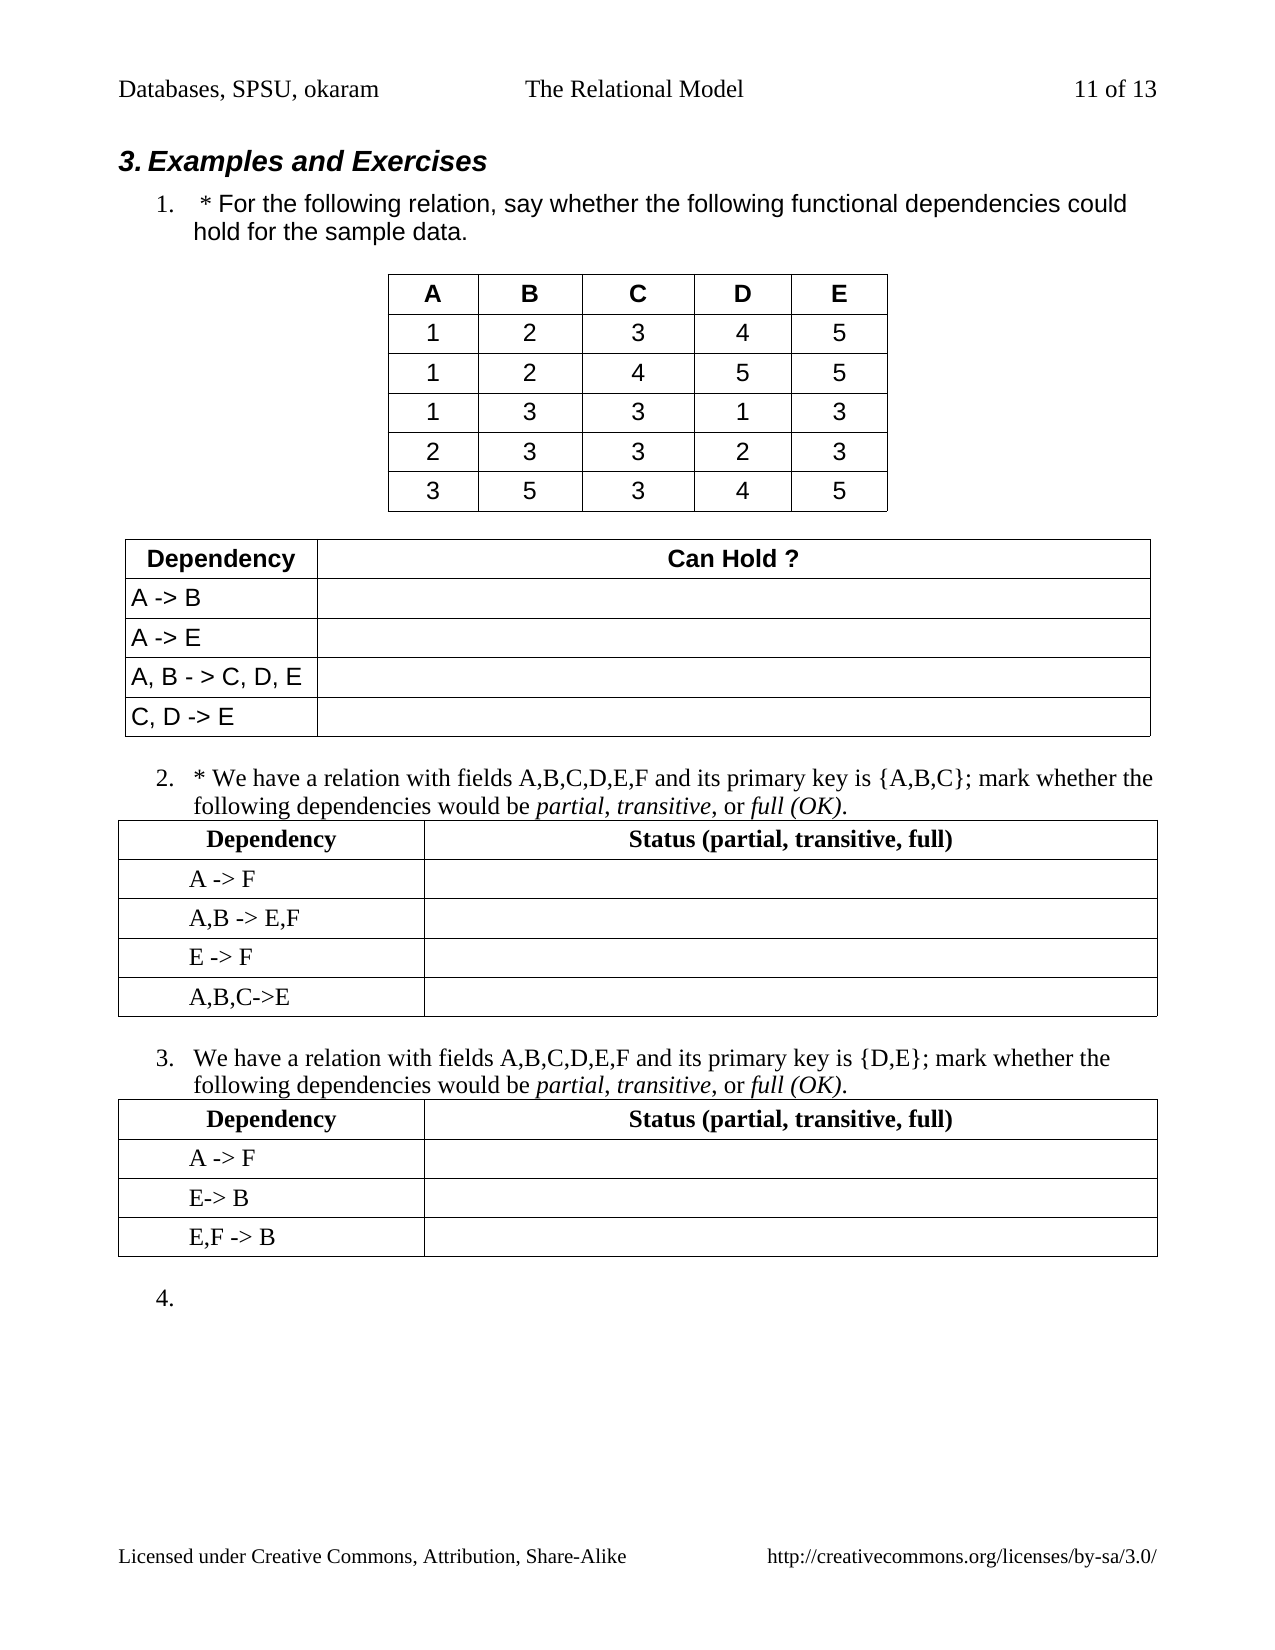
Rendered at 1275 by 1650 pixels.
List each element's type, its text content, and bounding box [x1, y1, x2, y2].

table_cell A -> F [119, 1140, 424, 1178]
table_cell 2 [695, 433, 791, 471]
table_cell 5 [792, 354, 887, 392]
subtitle Examples and Exercises [118, 145, 1157, 178]
table_cell A -> B [126, 579, 317, 618]
table_cell 3 [583, 433, 694, 471]
table_cell 5 [792, 472, 887, 511]
table_header Status (partial, transitive, full) [425, 1100, 1157, 1138]
table_header Dependency [126, 540, 317, 578]
table_cell 1 [695, 394, 791, 432]
table_header Can Hold ? [318, 540, 1150, 578]
table_cell [318, 579, 1150, 618]
table_cell C, D -> E [126, 698, 317, 736]
table_header E [792, 275, 887, 313]
table_header C [583, 275, 694, 313]
table_cell 3 [792, 394, 887, 432]
table_cell 4 [583, 354, 694, 392]
table_cell [318, 619, 1150, 657]
table_cell 3 [583, 394, 694, 432]
table_header B [479, 275, 582, 313]
table_cell [425, 939, 1157, 977]
table_cell 5 [695, 354, 791, 392]
table_cell 3 [479, 394, 582, 432]
table_cell [318, 698, 1150, 736]
table_cell A -> E [126, 619, 317, 657]
table_cell 4 [695, 472, 791, 511]
table_cell [425, 1140, 1157, 1178]
table_cell [425, 978, 1157, 1016]
table_cell 3 [583, 315, 694, 353]
table_cell A,B,C->E [119, 978, 424, 1016]
table_header Dependency [119, 1100, 424, 1138]
table_cell E-> B [119, 1179, 424, 1217]
table_header Status (partial, transitive, full) [425, 821, 1157, 859]
table_cell [425, 1218, 1157, 1256]
list We have a relation with fields A,B,C,D,E,F and its primary key is {D,E}; mark whether the following dependencies would be partial, transitive, or full (OK). [156, 1044, 1157, 1099]
table_cell 2 [479, 315, 582, 353]
table_cell [425, 860, 1157, 898]
table_header Dependency [119, 821, 424, 859]
table_cell 2 [479, 354, 582, 392]
table_header A [389, 275, 478, 313]
table_cell E,F -> B [119, 1218, 424, 1256]
table_cell 3 [389, 472, 478, 511]
table_cell A,B -> E,F [119, 899, 424, 937]
table_cell 1 [389, 354, 478, 392]
table_header D [695, 275, 791, 313]
table_cell 3 [792, 433, 887, 471]
table_cell 3 [583, 472, 694, 511]
table_cell 3 [479, 433, 582, 471]
table_cell [425, 1179, 1157, 1217]
table_cell E -> F [119, 939, 424, 977]
table_cell A -> F [119, 860, 424, 898]
table_cell 2 [389, 433, 478, 471]
table_cell 4 [695, 315, 791, 353]
table_cell 1 [389, 315, 478, 353]
table_cell [318, 658, 1150, 697]
table_cell 5 [479, 472, 582, 511]
table_cell 1 [389, 394, 478, 432]
list * For the following relation, say whether the following functional dependencies could hold for the sample data. [156, 190, 1157, 246]
table_cell 5 [792, 315, 887, 353]
table_cell A, B - > C, D, E [126, 658, 317, 697]
list * We have a relation with fields A,B,C,D,E,F and its primary key is {A,B,C}; mark whether the following dependencies would be partial, transitive, or full (OK). [156, 764, 1157, 820]
table_cell [425, 899, 1157, 937]
